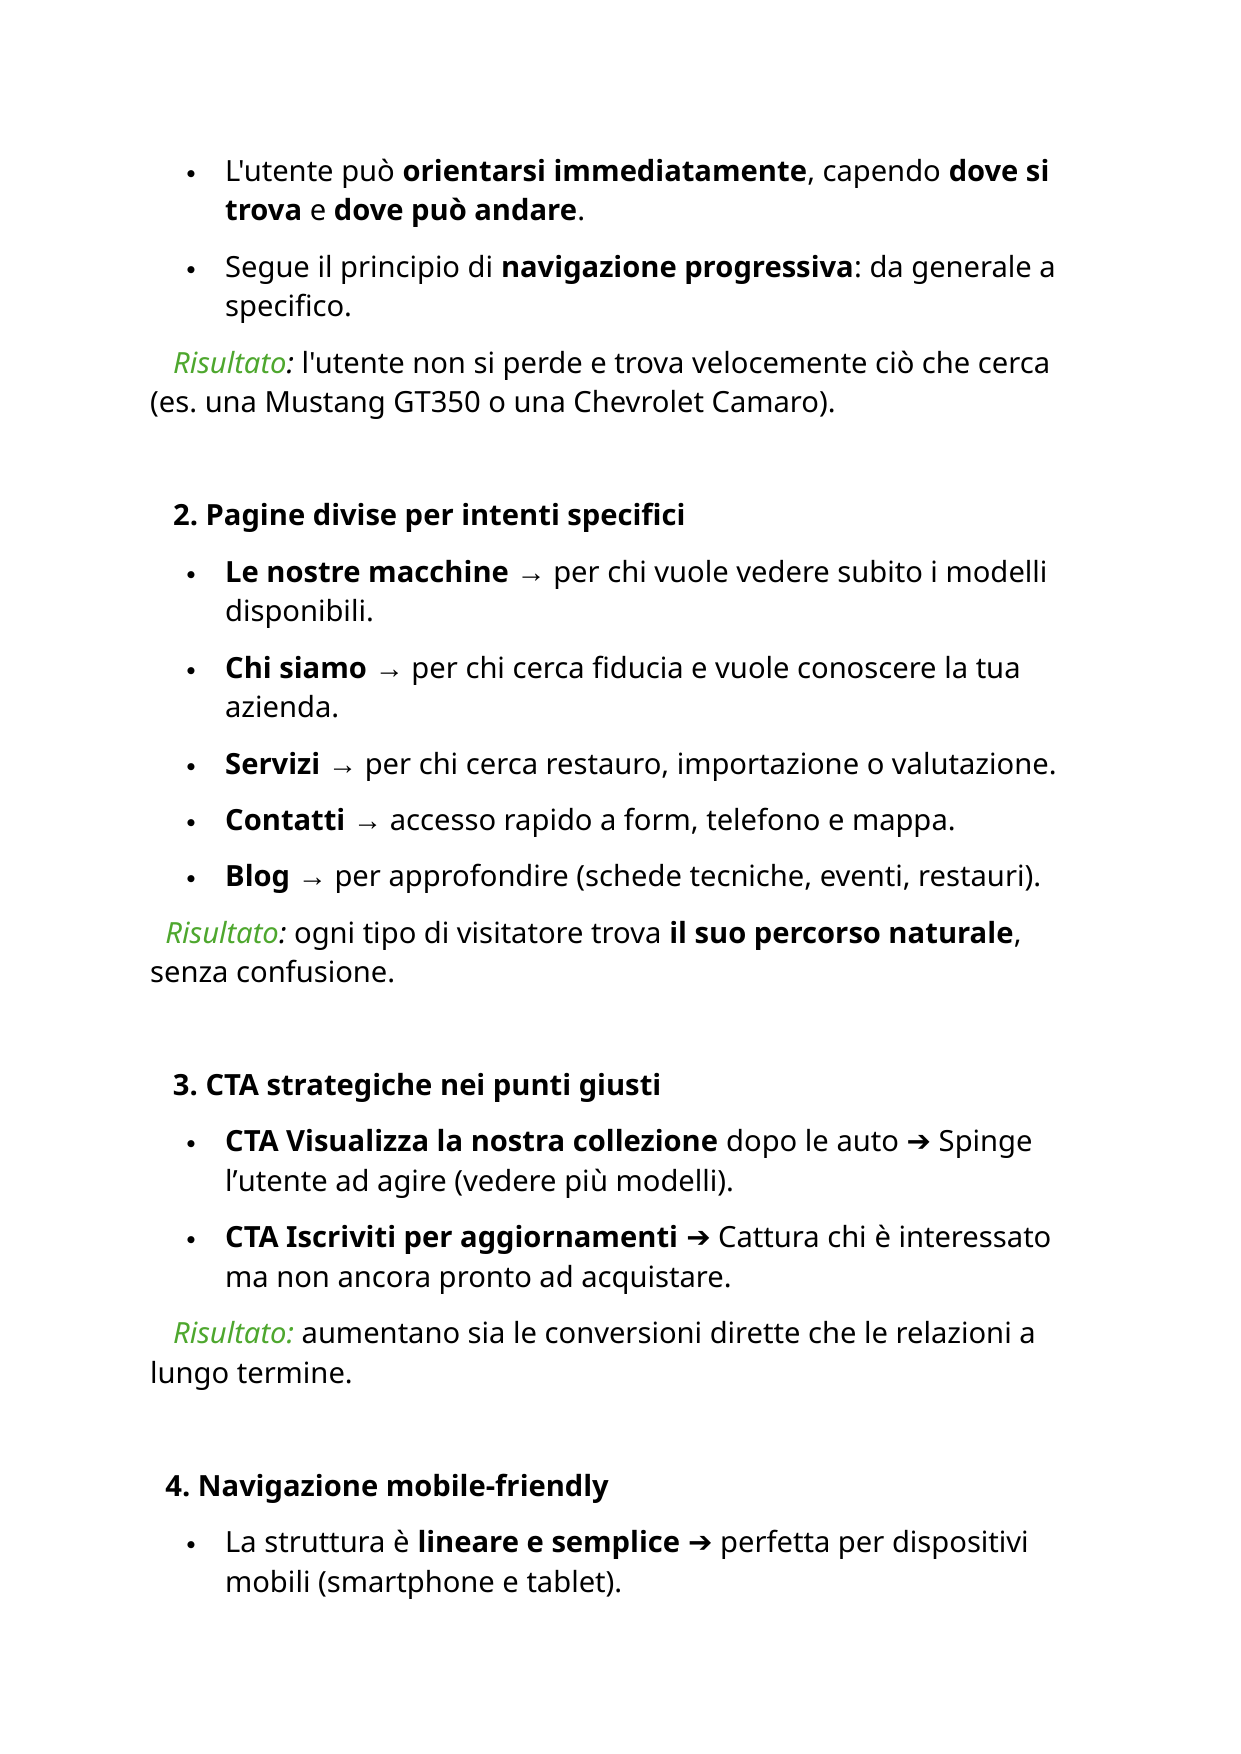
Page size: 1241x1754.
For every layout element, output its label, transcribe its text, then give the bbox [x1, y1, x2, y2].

text Risultato: aumentano sia le conversioni dirette che le relazioni a lungo termine. [150, 1313, 1090, 1392]
text Risultato: ogni tipo di visitatore trova il suo percorso naturale, senza confusione. [150, 912, 1090, 991]
list CTA Visualizza la nostra collezione dopo le auto ➔ Spinge l’utente ad agire (vedere più modelli). [187, 1121, 1090, 1200]
list La struttura è lineare e semplice ➔ perfetta per dispositivi mobili (smartphone e tablet). [187, 1522, 1090, 1601]
list CTA Iscriviti per aggiornamenti ➔ Cattura chi è interessato ma non ancora pronto ad acquistare. [187, 1217, 1090, 1296]
text 2. Pagine divise per intenti specifici [150, 494, 1090, 534]
list Segue il principio di navigazione progressiva: da generale a specifico. [187, 246, 1090, 325]
list Chi siamo → per chi cerca fiducia e vuole conoscere la tua azienda. [187, 647, 1090, 726]
list Contatti → accesso rapido a form, telefono e mappa. [187, 799, 1090, 839]
text 4. Navigazione mobile-friendly [150, 1465, 1090, 1505]
text Risultato: l'utente non si perde e trova velocemente ciò che cerca (es. una Mustang GT350 o una Chevrolet Camaro). [150, 342, 1090, 421]
list Blog → per approfondire (schede tecniche, eventi, restauri). [187, 856, 1090, 895]
text 3. CTA strategiche nei punti giusti [150, 1064, 1090, 1104]
list Le nostre macchine → per chi vuole vedere subito i modelli disponibili. [187, 551, 1090, 630]
list Servizi → per chi cerca restauro, importazione o valutazione. [187, 743, 1090, 783]
list L'utente può orientarsi immediatamente, capendo dove si trova e dove può andare. [187, 150, 1090, 229]
